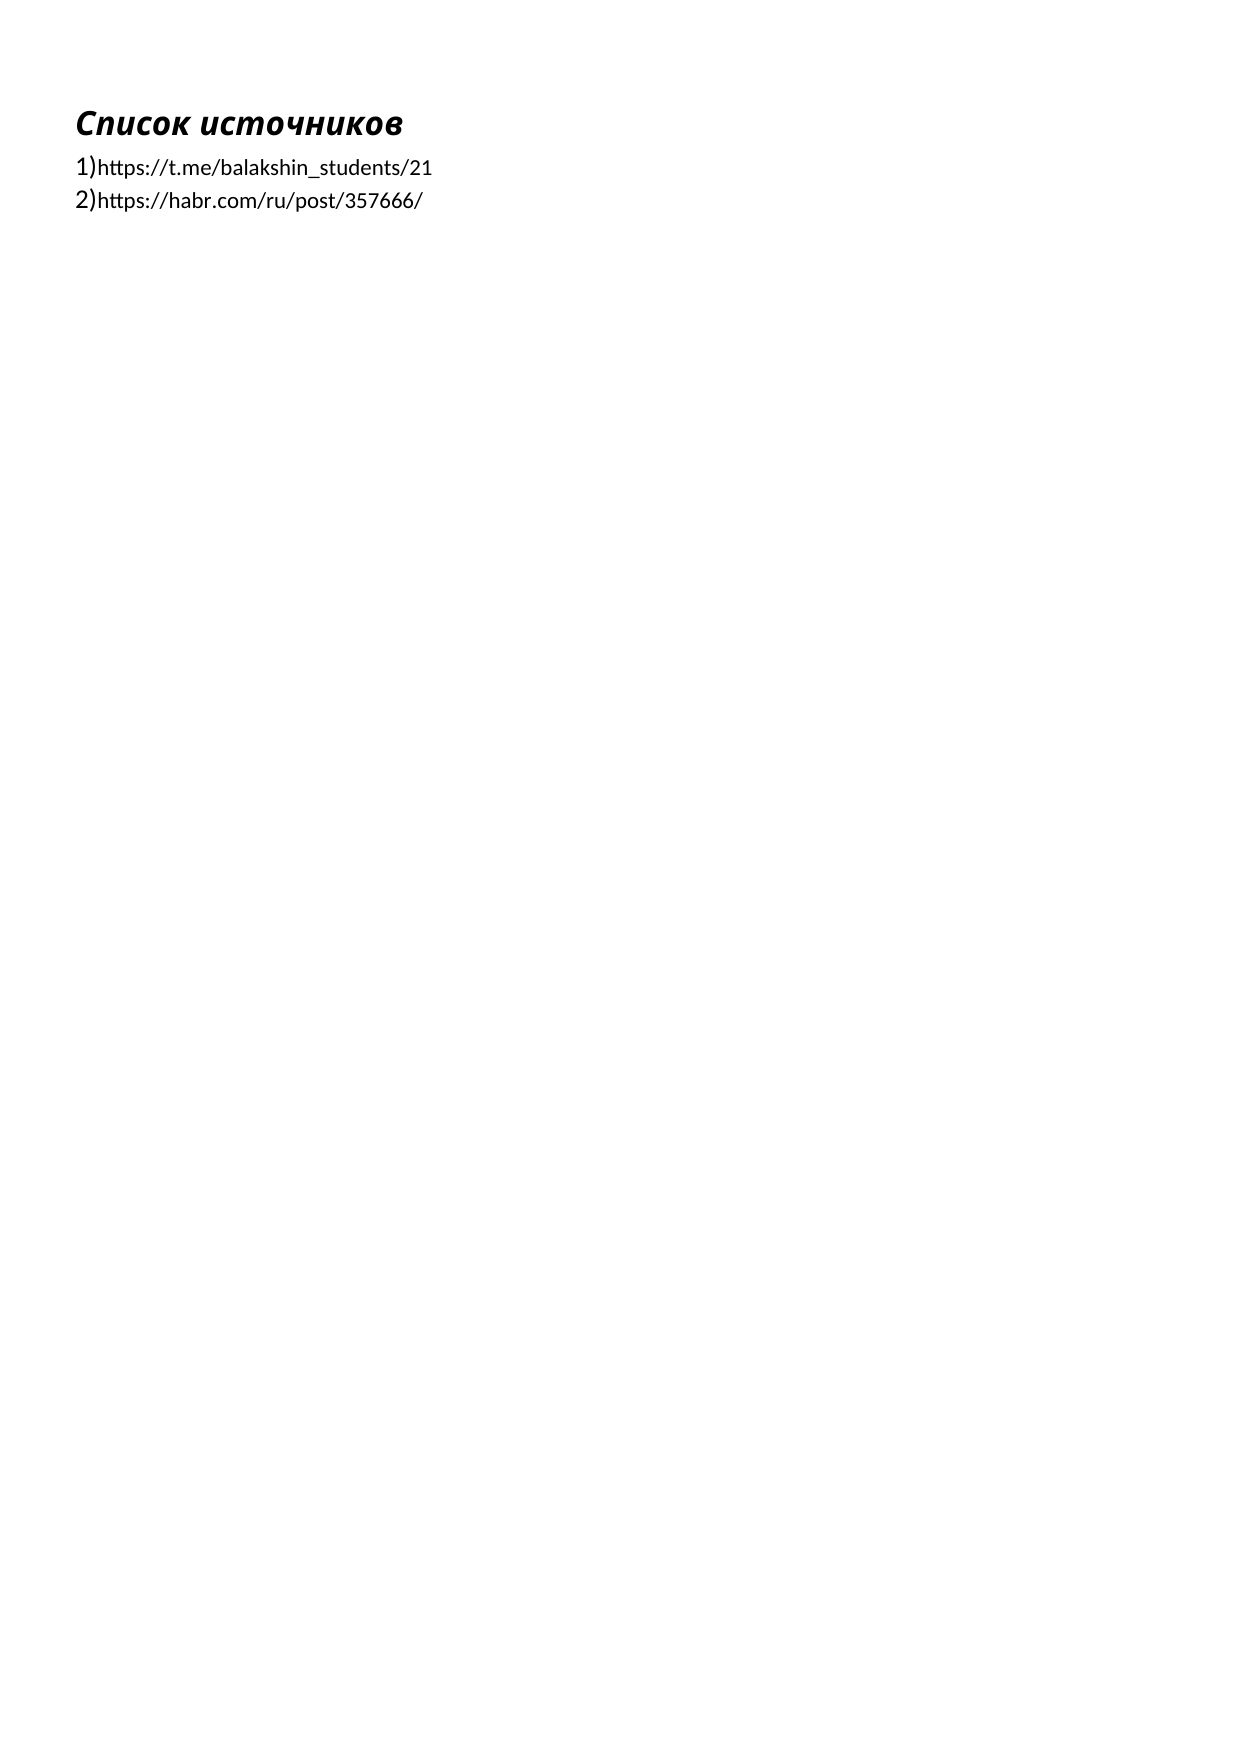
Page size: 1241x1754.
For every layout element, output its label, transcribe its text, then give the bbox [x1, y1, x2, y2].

text 1)https://t.me/balakshin_students/21 [75, 149, 1165, 182]
text 2)https://habr.com/ru/post/357666/ [75, 182, 1165, 215]
subtitle Список источников [75, 100, 1165, 145]
